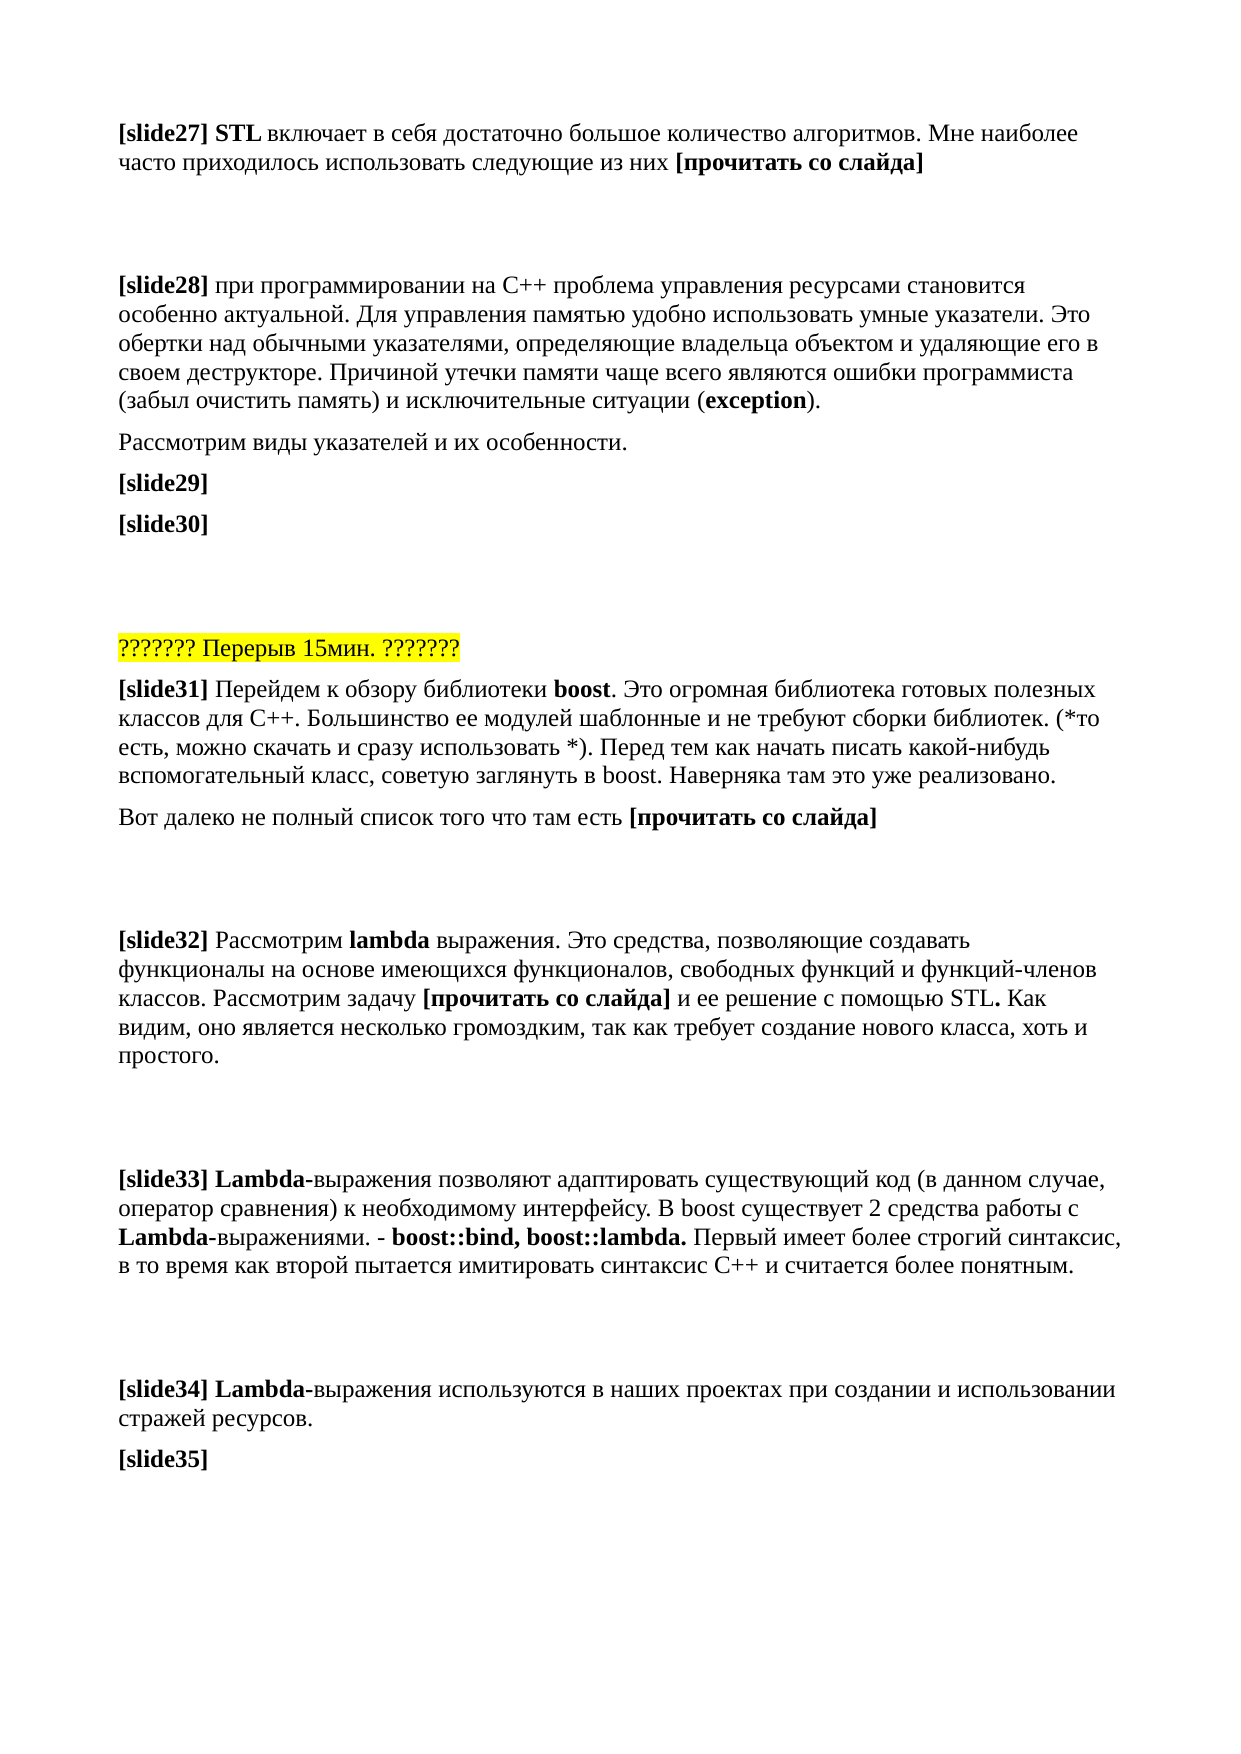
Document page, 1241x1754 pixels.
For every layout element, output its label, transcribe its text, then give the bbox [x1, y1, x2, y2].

text [slide31] Перейдем к обзору библиотеки boost. Это огромная библиотека готовых полезных классов для С++. Большинство ее модулей шаблонные и не требуют сборки библиотек. (*то есть, можно скачать и сразу использовать *). Перед тем как начать писать какой-нибудь вспомогательный класс, советую заглянуть в boost. Наверняка там это уже реализовано. [118, 674, 1122, 789]
text [slide35] [118, 1444, 1122, 1473]
text ??????? Перерыв 15мин. ??????? [118, 633, 1122, 662]
text [slide30] [118, 509, 1122, 538]
text Рассмотрим виды указателей и их особенности. [118, 427, 1122, 456]
text [slide33] Lambda-выражения позволяют адаптировать существующий код (в данном случае, оператор сравнения) к необходимому интерфейсу. В boost существует 2 средства работы с Lambda-выражениями. - boost::bind, boost::lambda. Первый имеет более строгий синтаксис, в то время как второй пытается имитировать синтаксис С++ и считается более понятным. [118, 1164, 1122, 1279]
text [slide32] Рассмотрим lambda выражения. Это средства, позволяющие создавать функционалы на основе имеющихся функционалов, свободных функций и функций-членов классов. Рассмотрим задачу [прочитать со слайда] и ее решение с помощью STL. Как видим, оно является несколько громоздким, так как требует создание нового класса, хоть и простого. [118, 926, 1122, 1069]
text [slide29] [118, 468, 1122, 497]
text [slide34] Lambda-выражения используются в наших проектах при создании и использовании стражей ресурсов. [118, 1374, 1122, 1432]
text Вот далеко не полный список того что там есть [прочитать со слайда] [118, 802, 1122, 831]
text [slide28] при программировании на С++ проблема управления ресурсами становится особенно актуальной. Для управления памятью удобно использовать умные указатели. Это обертки над обычными указателями, определяющие владельца объектом и удаляющие его в своем деструкторе. Причиной утечки памяти чаще всего являются ошибки программиста (забыл очистить память) и исключительные ситуации (exception). [118, 271, 1122, 414]
text [slide27] STL включает в себя достаточно большое количество алгоритмов. Мне наиболее часто приходилось использовать следующие из них [прочитать со слайда] [118, 118, 1122, 176]
